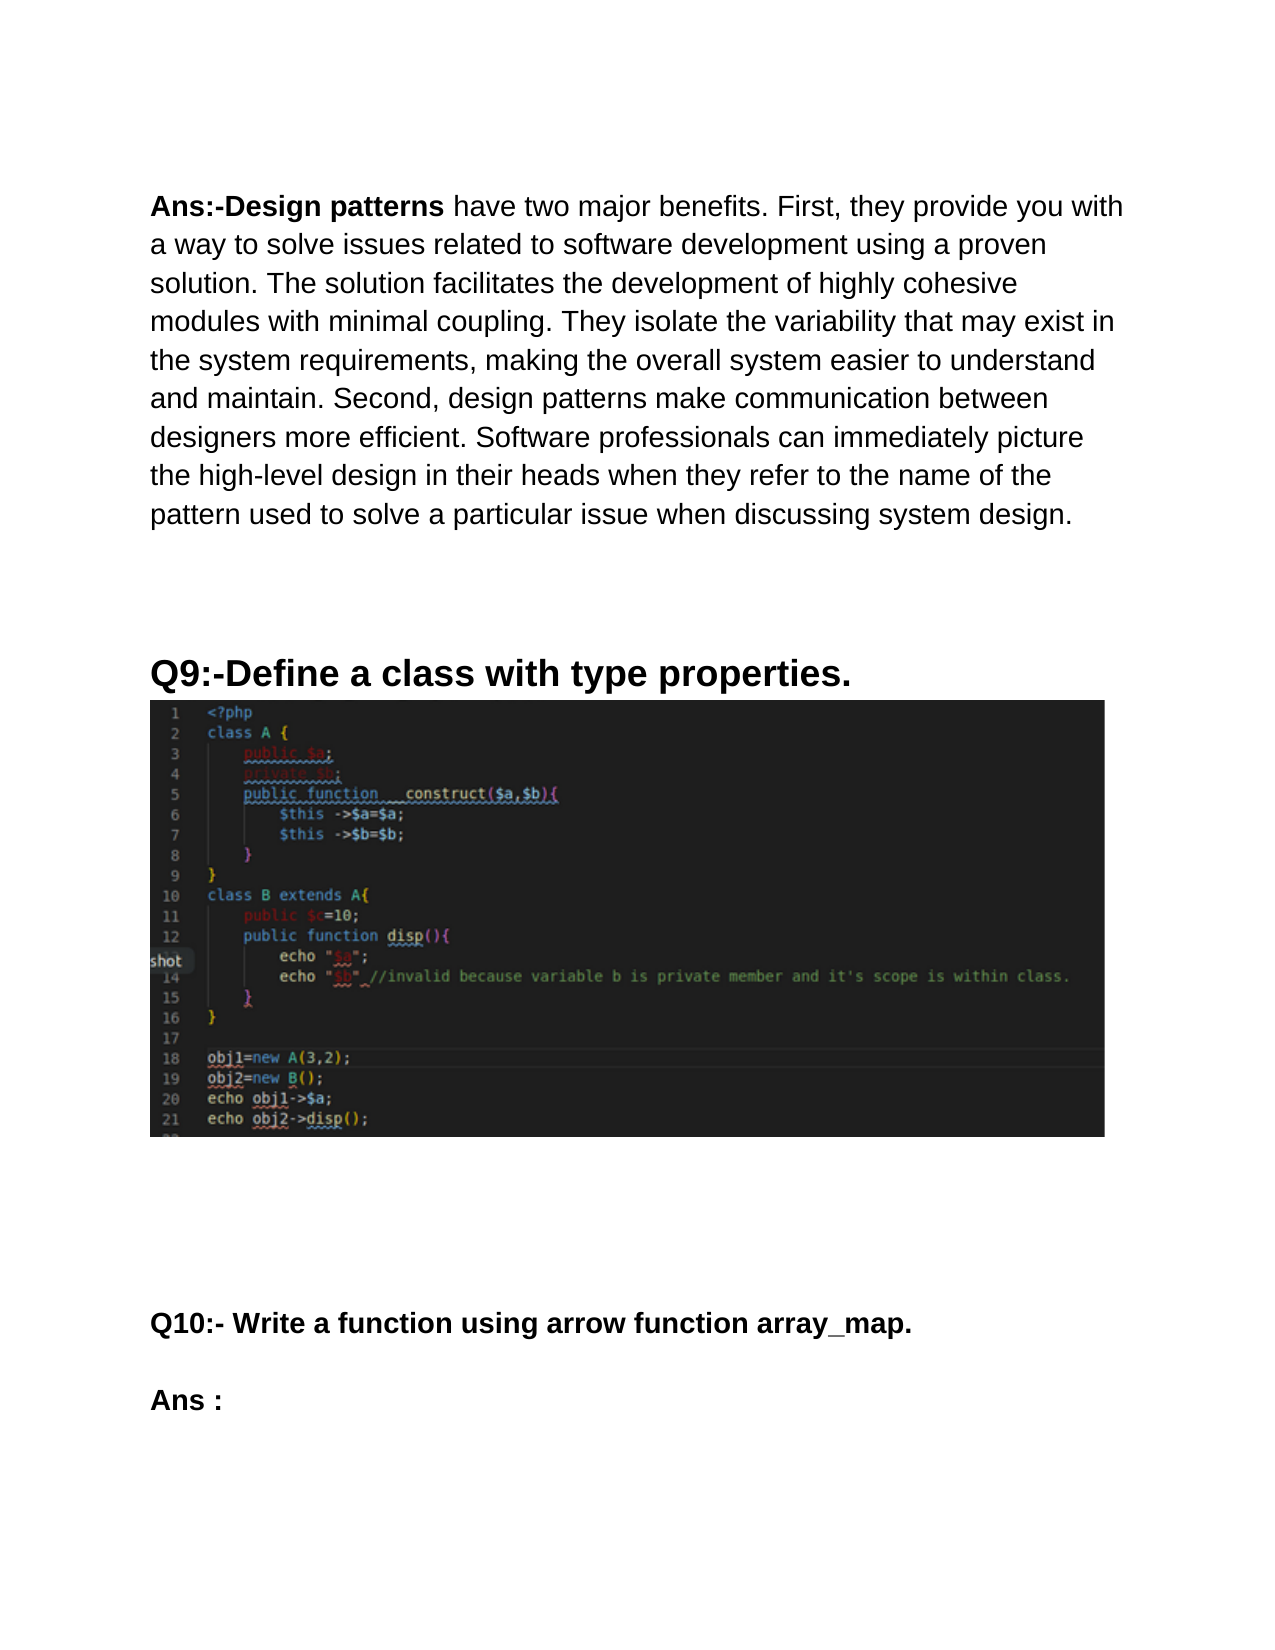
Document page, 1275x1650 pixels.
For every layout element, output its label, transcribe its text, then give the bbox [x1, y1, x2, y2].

text Ans : [150, 1383, 1125, 1416]
text Q10:- Write a function using arrow function array_map. [150, 1306, 1125, 1339]
picture [150, 700, 1105, 1137]
text Ans:-Design patterns have two major benefits. First, they provide you with a way to solve issues related to software development using a proven solution. The solution facilitates the development of highly cohesive modules with minimal coupling. They isolate the variability that may exist in the system requirements, making the overall system easier to understand and maintain. Second, design patterns make communication between designers more efficient. Software professionals can immediately picture the high-level design in their heads when they refer to the name of the pattern used to solve a particular issue when discussing system design. [150, 188, 1125, 530]
text Q9:-Define a class with type properties. [150, 651, 1125, 694]
